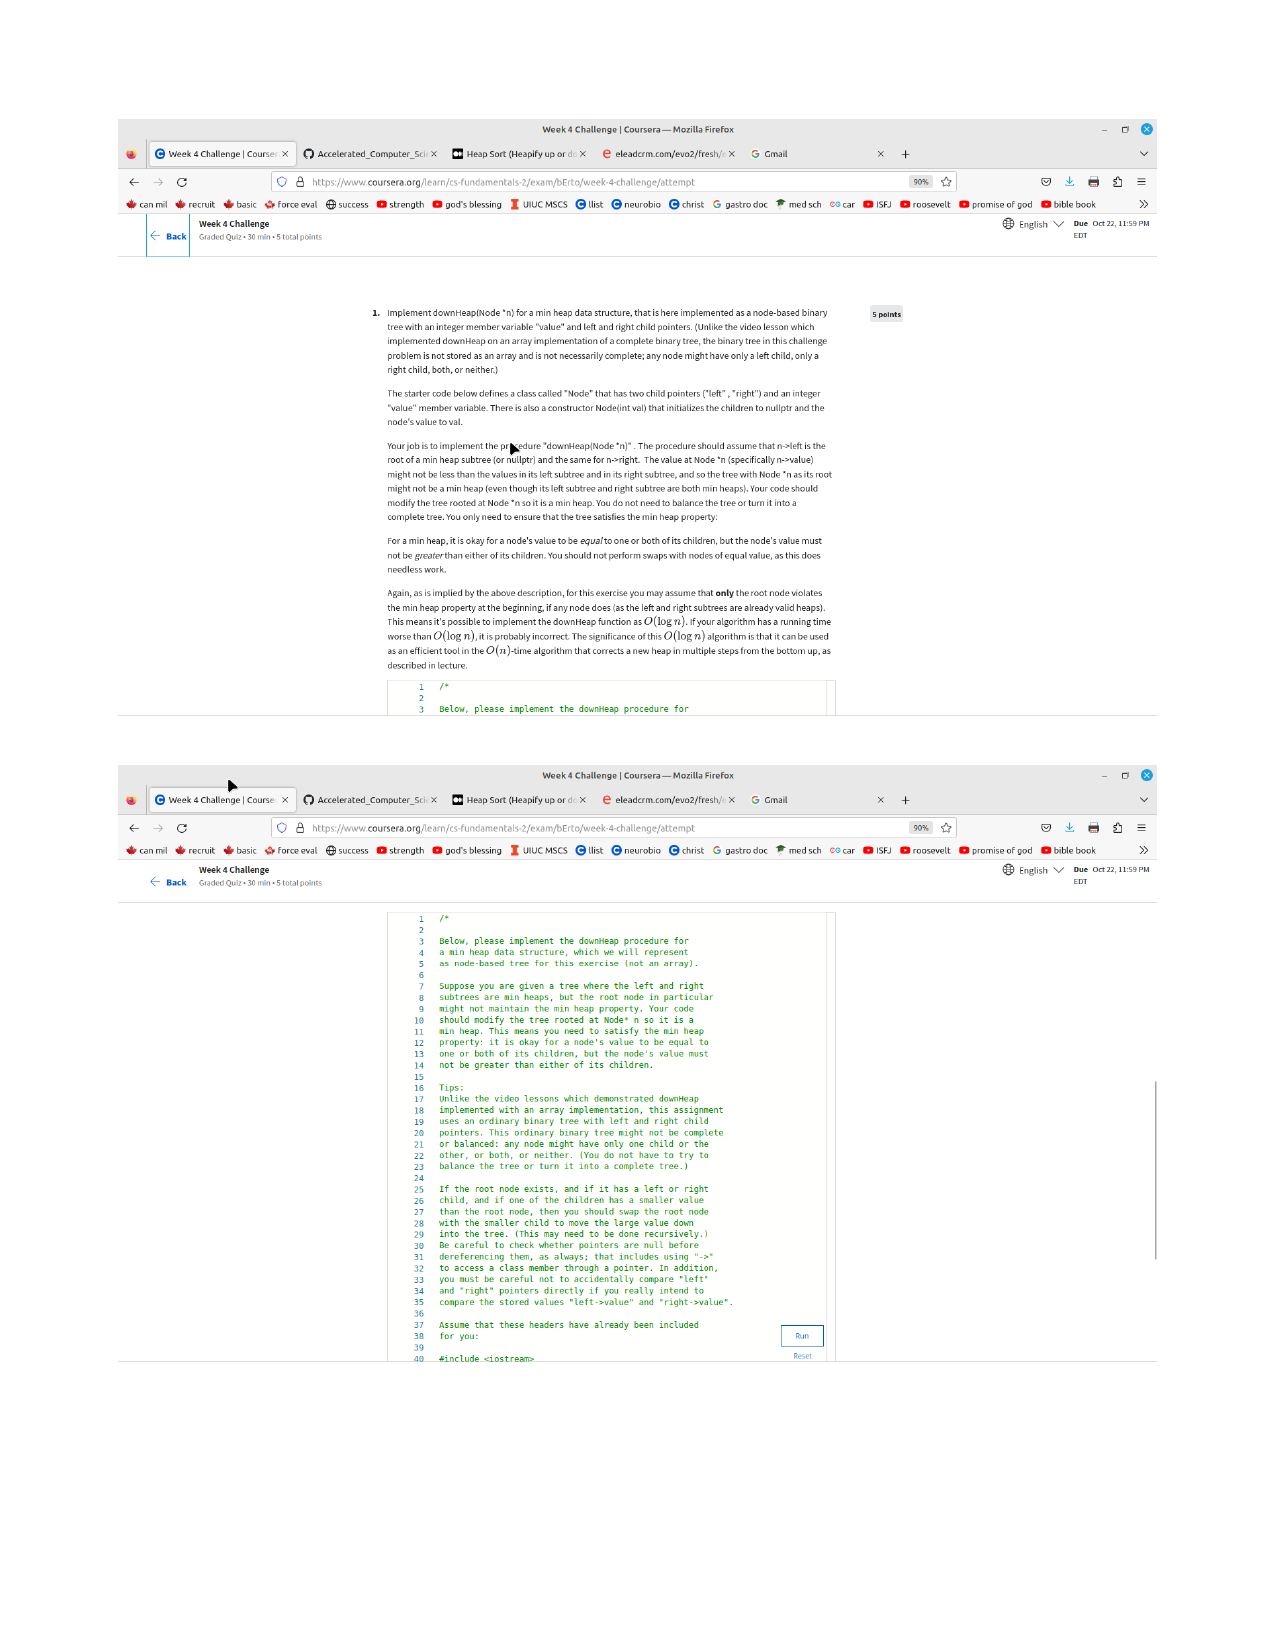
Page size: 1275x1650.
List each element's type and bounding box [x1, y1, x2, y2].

picture [118, 119, 1157, 716]
picture [118, 765, 1157, 1362]
